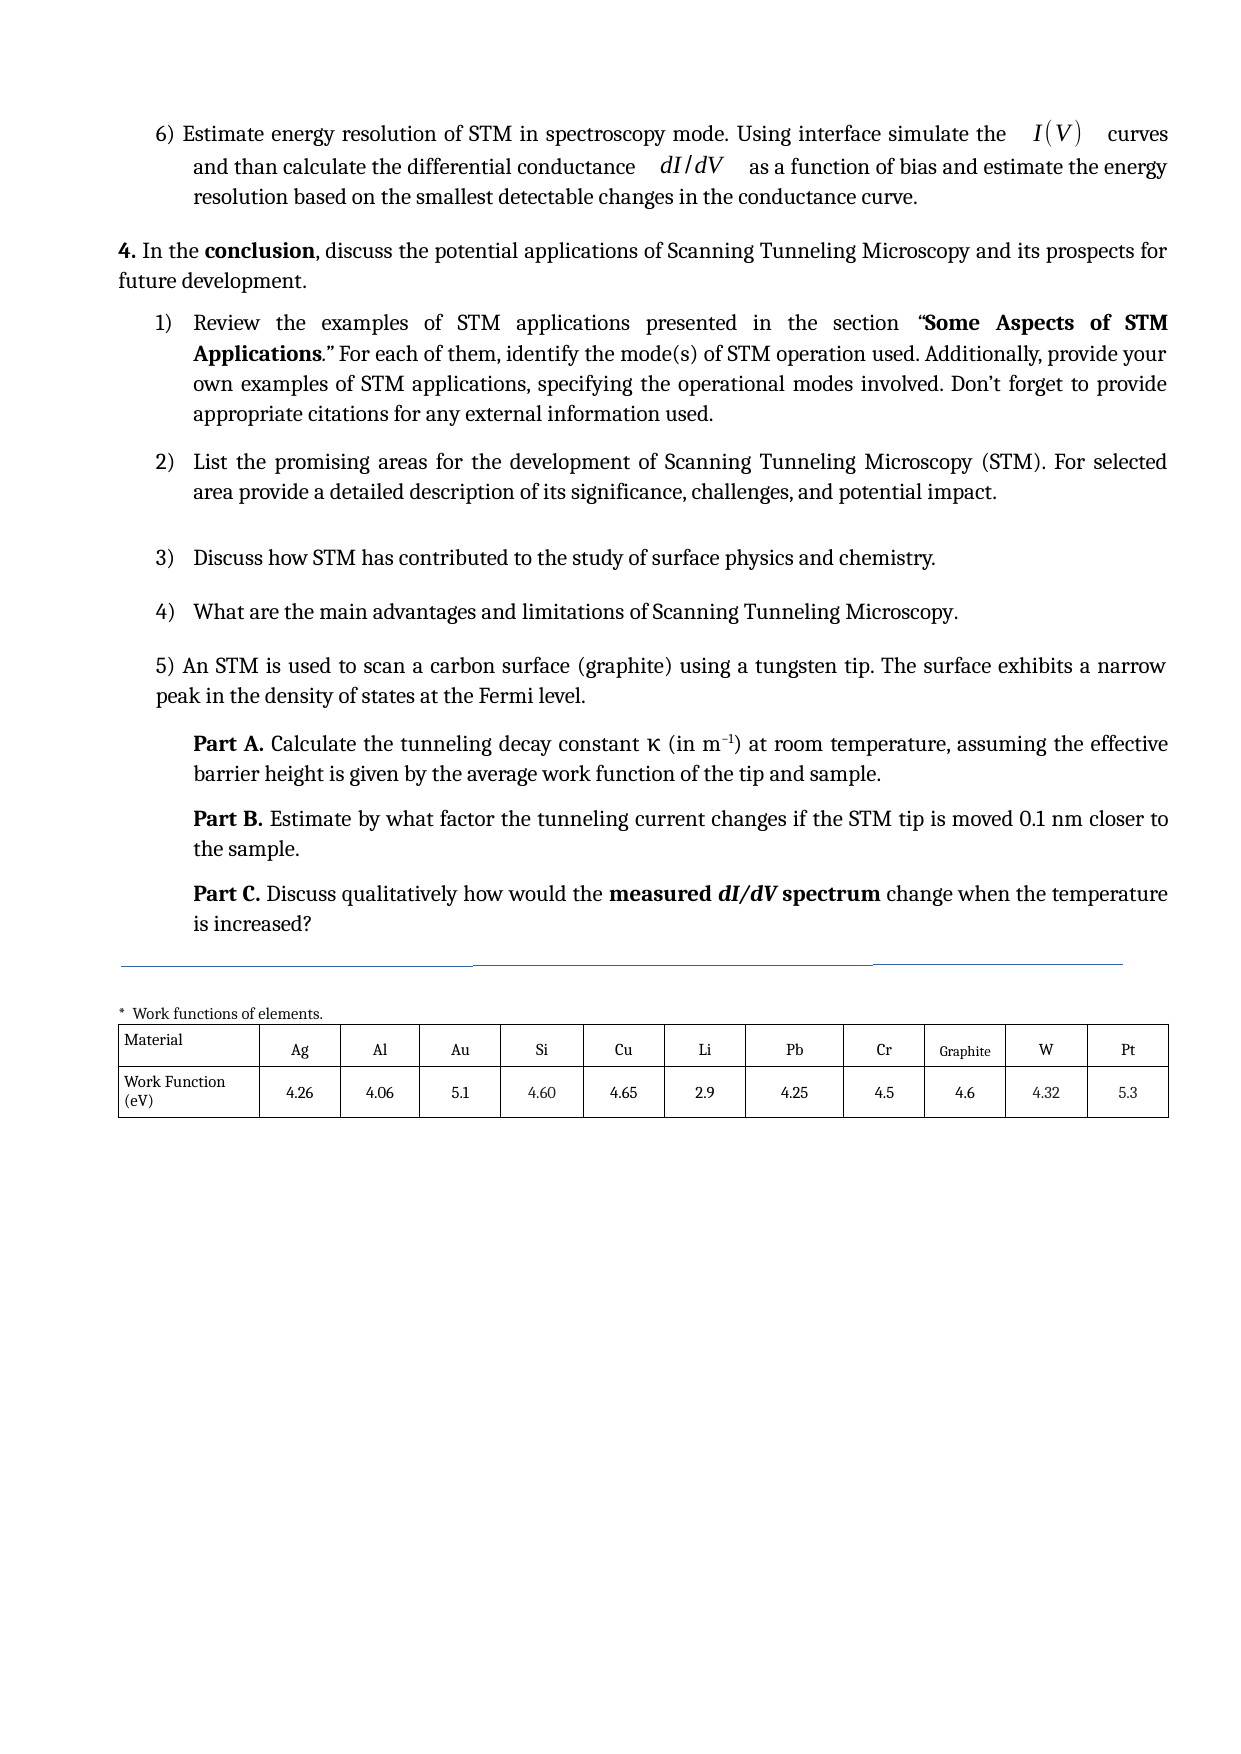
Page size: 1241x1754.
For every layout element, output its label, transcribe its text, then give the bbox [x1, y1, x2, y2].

list Review the examples of STM applications presented in the section “Some Aspects of STM Applications.” For each of them, identify the mode(s) of STM operation used. Additionally, provide your own examples of STM applications, specifying the operational modes involved. Don’t forget to provide appropriate citations for any external information used. [156, 310, 1169, 427]
table_cell 4.65 [584, 1067, 664, 1117]
table_header Au [420, 1025, 500, 1066]
table_cell 5.3 [1088, 1067, 1168, 1117]
table_header Li [665, 1025, 745, 1066]
table_header W [1006, 1025, 1087, 1066]
text Part B. Estimate by what factor the tunneling current changes if the STM tip is moved 0.1 nm closer to the sample. [193, 806, 1169, 862]
table_cell 4.25 [746, 1067, 843, 1117]
list What are the main advantages and limitations of Scanning Tunneling Microscopy. [156, 599, 1169, 625]
table_header Si [501, 1025, 583, 1066]
table_header Material [119, 1025, 259, 1066]
table_header Pt [1088, 1025, 1168, 1066]
text 5) An STM is used to scan a carbon surface (graphite) using a tungsten tip. The surface exhibits a narrow peak in the density of states at the Fermi level. [156, 653, 1169, 709]
table_header Ag [260, 1025, 340, 1066]
list List the promising areas for the development of Scanning Tunneling Microscopy (STM). For selected area provide a detailed description of its significance, challenges, and potential impact. [156, 449, 1169, 505]
table_cell 4.06 [341, 1067, 419, 1117]
list Discuss how STM has contributed to the study of surface physics and chemistry. [156, 545, 1169, 571]
table_header Cu [584, 1025, 664, 1066]
table_header Cr [844, 1025, 924, 1066]
table_cell 4.60 [501, 1067, 583, 1117]
table_cell 2.9 [665, 1067, 745, 1117]
table_header Graphite [925, 1025, 1005, 1066]
text * Work functions of elements. [118, 1004, 1169, 1023]
table_header Pb [746, 1025, 843, 1066]
table_cell 4.5 [844, 1067, 924, 1117]
table_cell Work Function (eV) [119, 1067, 259, 1117]
table_cell 5.1 [420, 1067, 500, 1117]
text Part C. Discuss qualitatively how would the measured dI/dV spectrum change when the temperature is increased? [193, 881, 1169, 937]
text 6) Estimate energy resolution of STM in spectroscopy mode. Using interface simulate the curves and than calculate the differential conductance as a function of bias and estimate the energy resolution based on the smallest detectable changes in the conductance curve. [156, 118, 1169, 210]
text 4. In the conclusion, discuss the potential applications of Scanning Tunneling Microscopy and its prospects for future development. [118, 238, 1169, 294]
text Part A. Calculate the tunneling decay constant κ (in m−1) at room temperature, assuming the effective barrier height is given by the average work function of the tip and sample. [193, 731, 1169, 787]
table_cell 4.32 [1006, 1067, 1087, 1117]
list ­ [156, 962, 1169, 981]
table_header Al [341, 1025, 419, 1066]
table_cell 4.6 [925, 1067, 1005, 1117]
table_cell 4.26 [260, 1067, 340, 1117]
